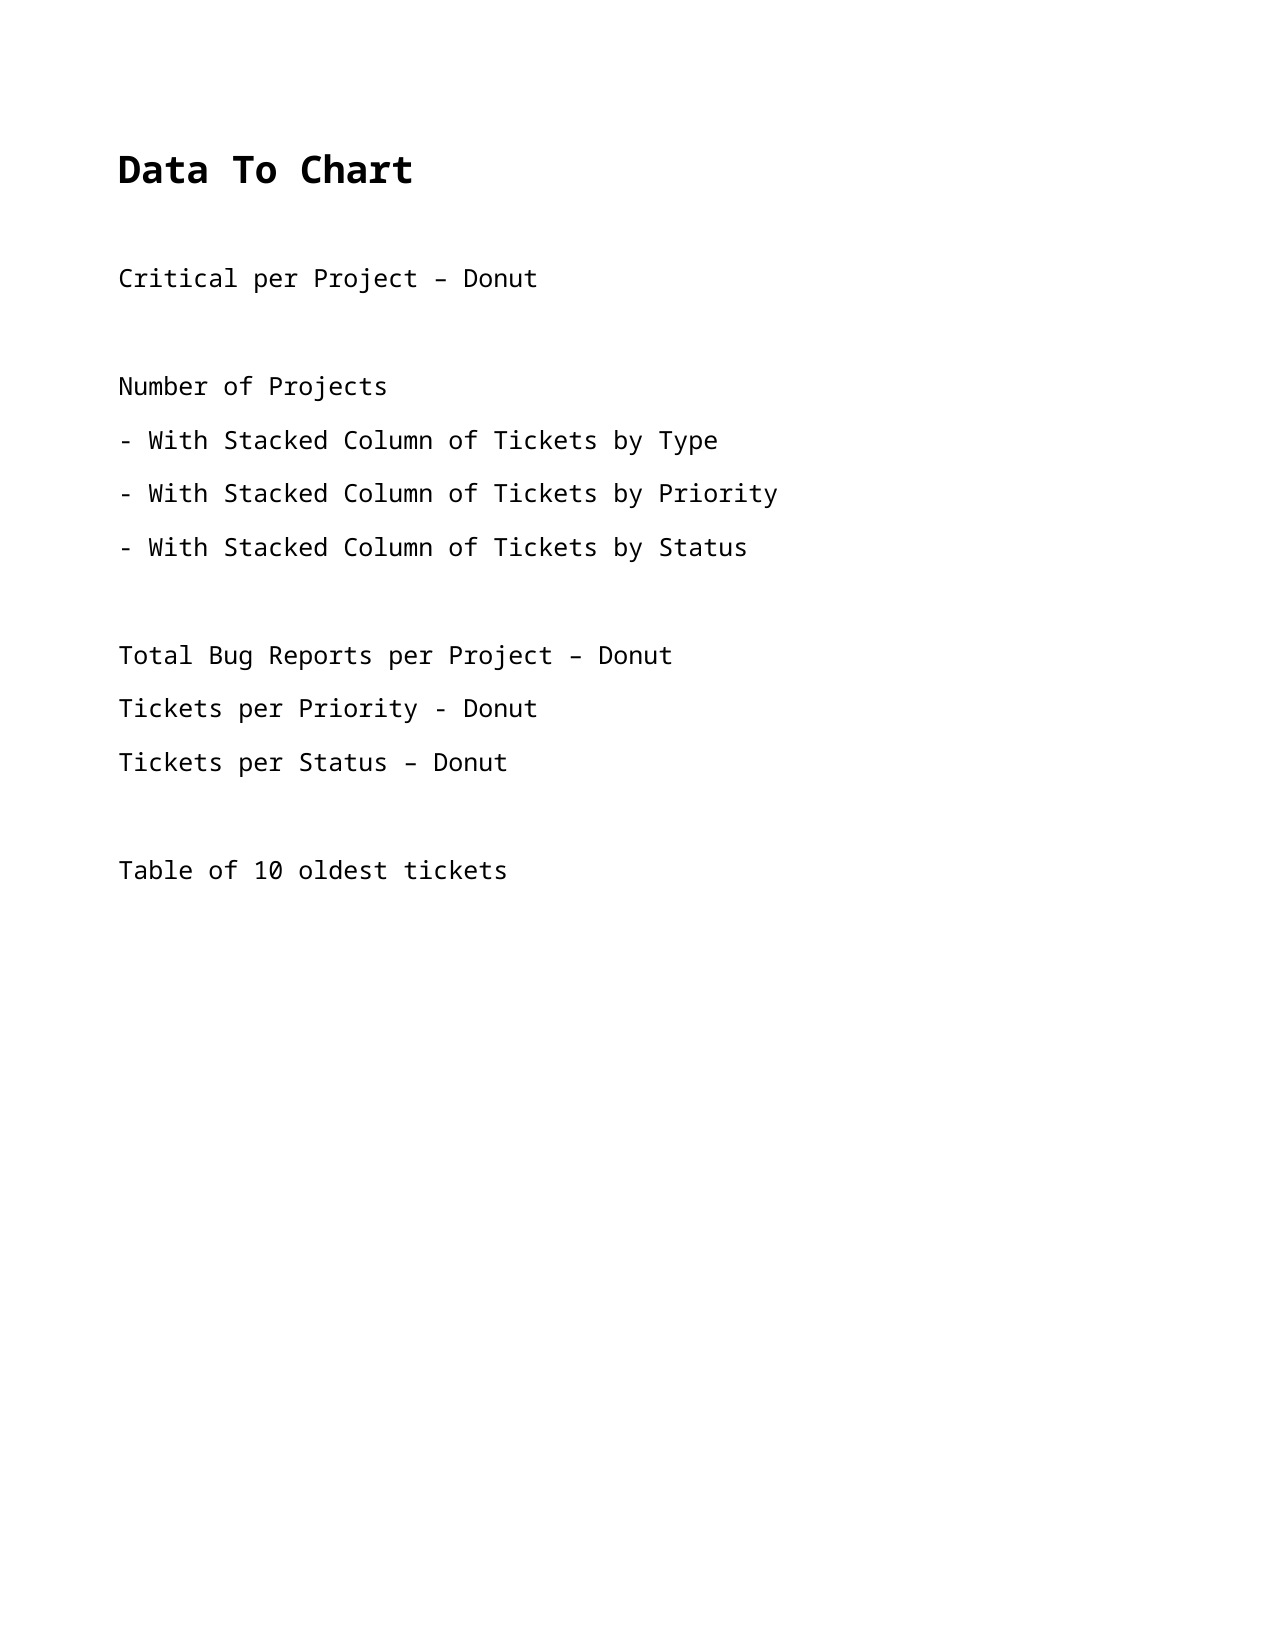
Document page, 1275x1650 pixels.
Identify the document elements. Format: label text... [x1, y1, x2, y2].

text - With Stacked Column of Tickets by Type [118, 422, 1157, 456]
text Critical per Project – Donut [118, 261, 1157, 295]
text Tickets per Status – Donut [118, 745, 1157, 779]
text Number of Projects [118, 368, 1157, 403]
text - With Stacked Column of Tickets by Priority [118, 476, 1157, 510]
text Table of 10 oldest tickets [118, 852, 1157, 886]
text Total Bug Reports per Project – Donut [118, 637, 1157, 671]
text Tickets per Priority - Donut [118, 691, 1157, 725]
subtitle Data To Chart [118, 143, 1157, 195]
text - With Stacked Column of Tickets by Status [118, 530, 1157, 564]
